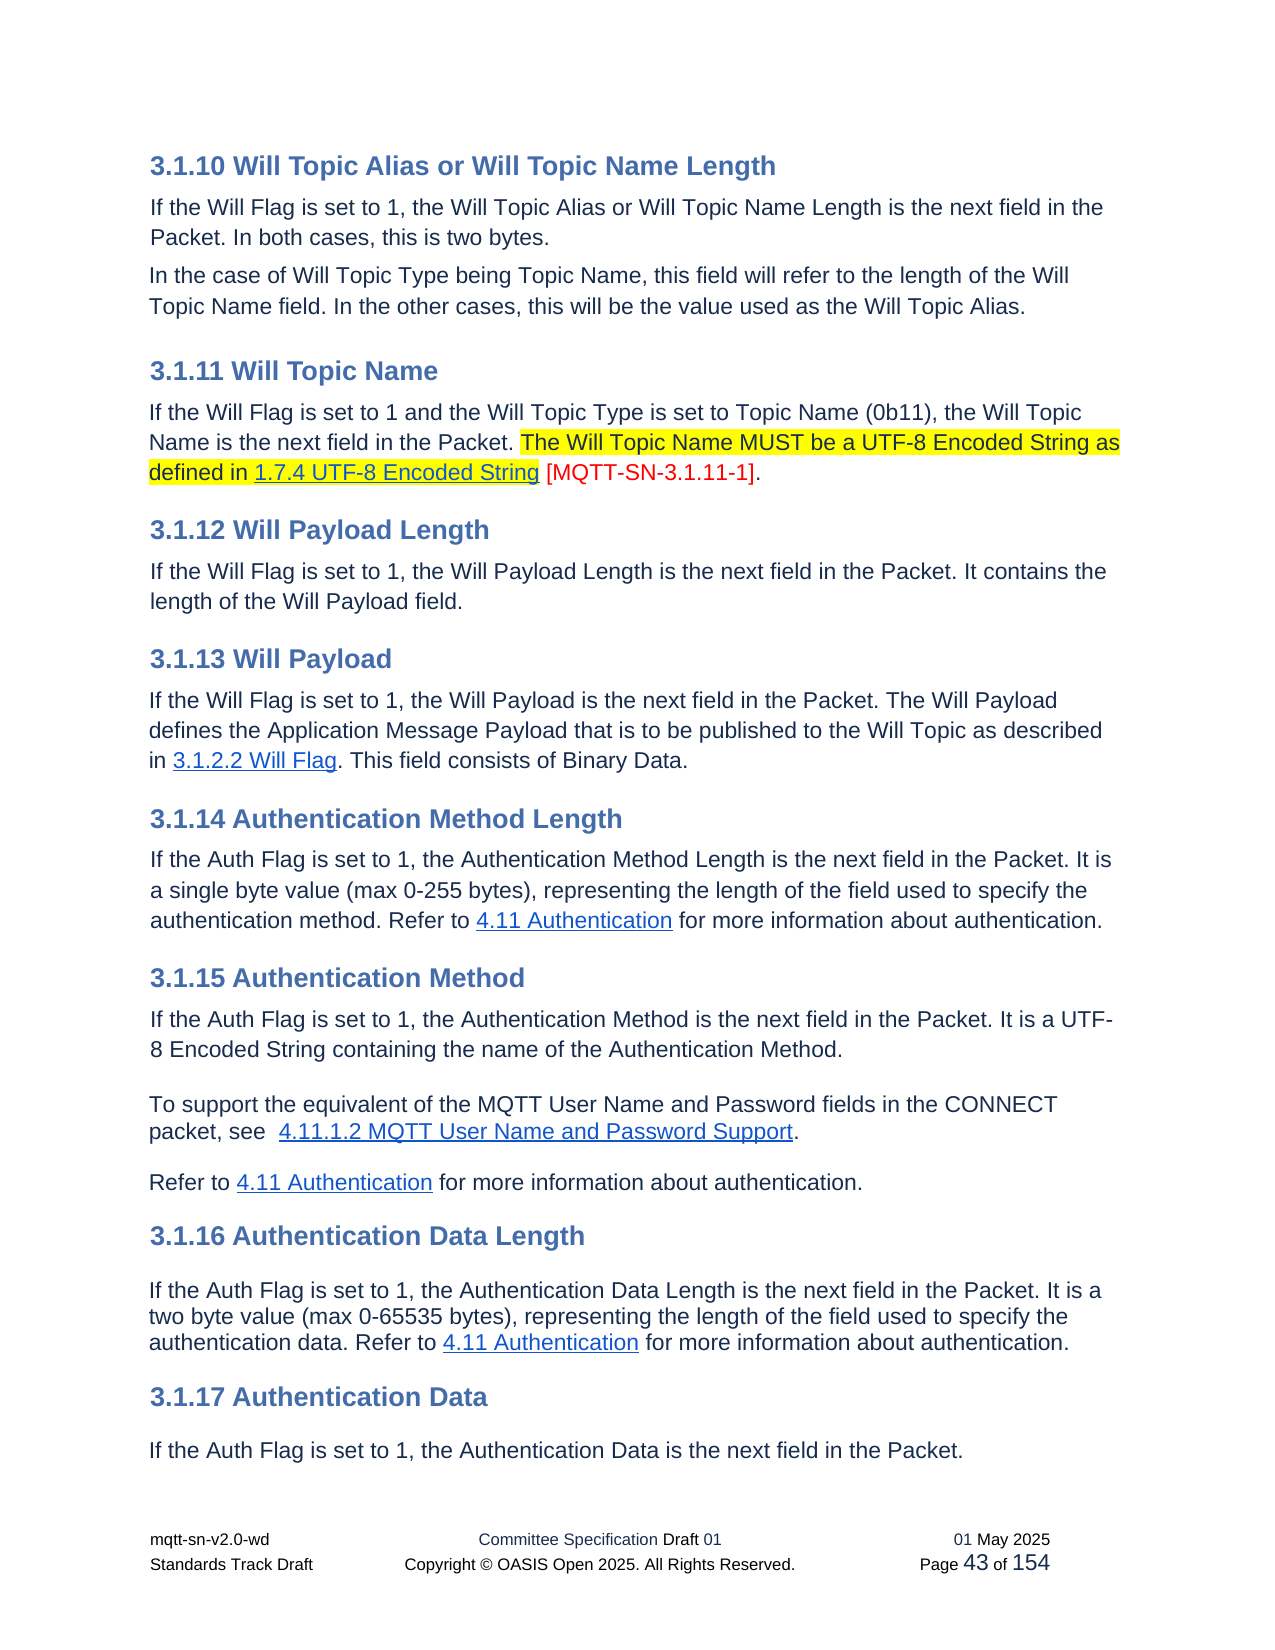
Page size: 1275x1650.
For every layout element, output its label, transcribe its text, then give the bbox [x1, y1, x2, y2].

text If the Will Flag is set to 1 and the Will Topic Type is set to Topic Name (0b11), the Will Topic Name is the next field in the Packet. The Will Topic Name MUST be a UTF-8 Encoded String as defined in 1.7.4 UTF-8 Encoded String [MQTT-SN-3.1.11-1]. [148, 398, 1124, 485]
text If the Auth Flag is set to 1, the Authentication Method Length is the next field in the Packet. It is a single byte value (max 0-255 bytes), representing the length of the field used to specify the authentication method. Refer to 4.11 Authentication for more information about authentication. [150, 846, 1124, 933]
text Refer to 4.11 Authentication for more information about authentication. [148, 1169, 1124, 1195]
text In the case of Will Topic Type being Topic Name, this field will refer to the length of the Will Topic Name field. In the other cases, this will be the value used as the Will Topic Alias. [148, 262, 1124, 319]
subtitle 3.1.12 Will Payload Length [150, 514, 1124, 545]
subtitle 3.1.16 Authentication Data Length [150, 1220, 1124, 1252]
subtitle 3.1.13 Will Payload [150, 643, 1124, 674]
subtitle 3.1.14 Authentication Method Length [150, 803, 1124, 834]
text If the Will Flag is set to 1, the Will Topic Alias or Will Topic Name Length is the next field in the Packet. In both cases, this is two bytes. [150, 194, 1124, 250]
subtitle 3.1.15 Authentication Method [150, 962, 1124, 993]
text If the Auth Flag is set to 1, the Authentication Data Length is the next field in the Packet. It is a two byte value (max 0-65535 bytes), representing the length of the field used to specify the authentication data. Refer to 4.11 Authentication for more information about authentication. [148, 1277, 1124, 1356]
text If the Will Flag is set to 1, the Will Payload Length is the next field in the Packet. It contains the length of the Will Payload field. [150, 558, 1124, 614]
subtitle 3.1.11 Will Topic Name [150, 355, 1124, 386]
text If the Will Flag is set to 1, the Will Payload is the next field in the Packet. The Will Payload defines the Application Message Payload that is to be published to the Will Topic as described in 3.1.2.2 Will Flag. This field consists of Binary Data. [148, 687, 1124, 774]
subtitle 3.1.10 Will Topic Alias or Will Topic Name Length [150, 150, 1124, 181]
text To support the equivalent of the MQTT User Name and Password fields in the CONNECT packet, see 4.11.1.2 MQTT User Name and Password Support. [148, 1091, 1124, 1144]
text If the Auth Flag is set to 1, the Authentication Method is the next field in the Packet. It is a UTF-8 Encoded String containing the name of the Authentication Method. [150, 1006, 1124, 1062]
text If the Auth Flag is set to 1, the Authentication Data is the next field in the Packet. [148, 1437, 1124, 1463]
subtitle 3.1.17 Authentication Data [150, 1381, 1124, 1412]
